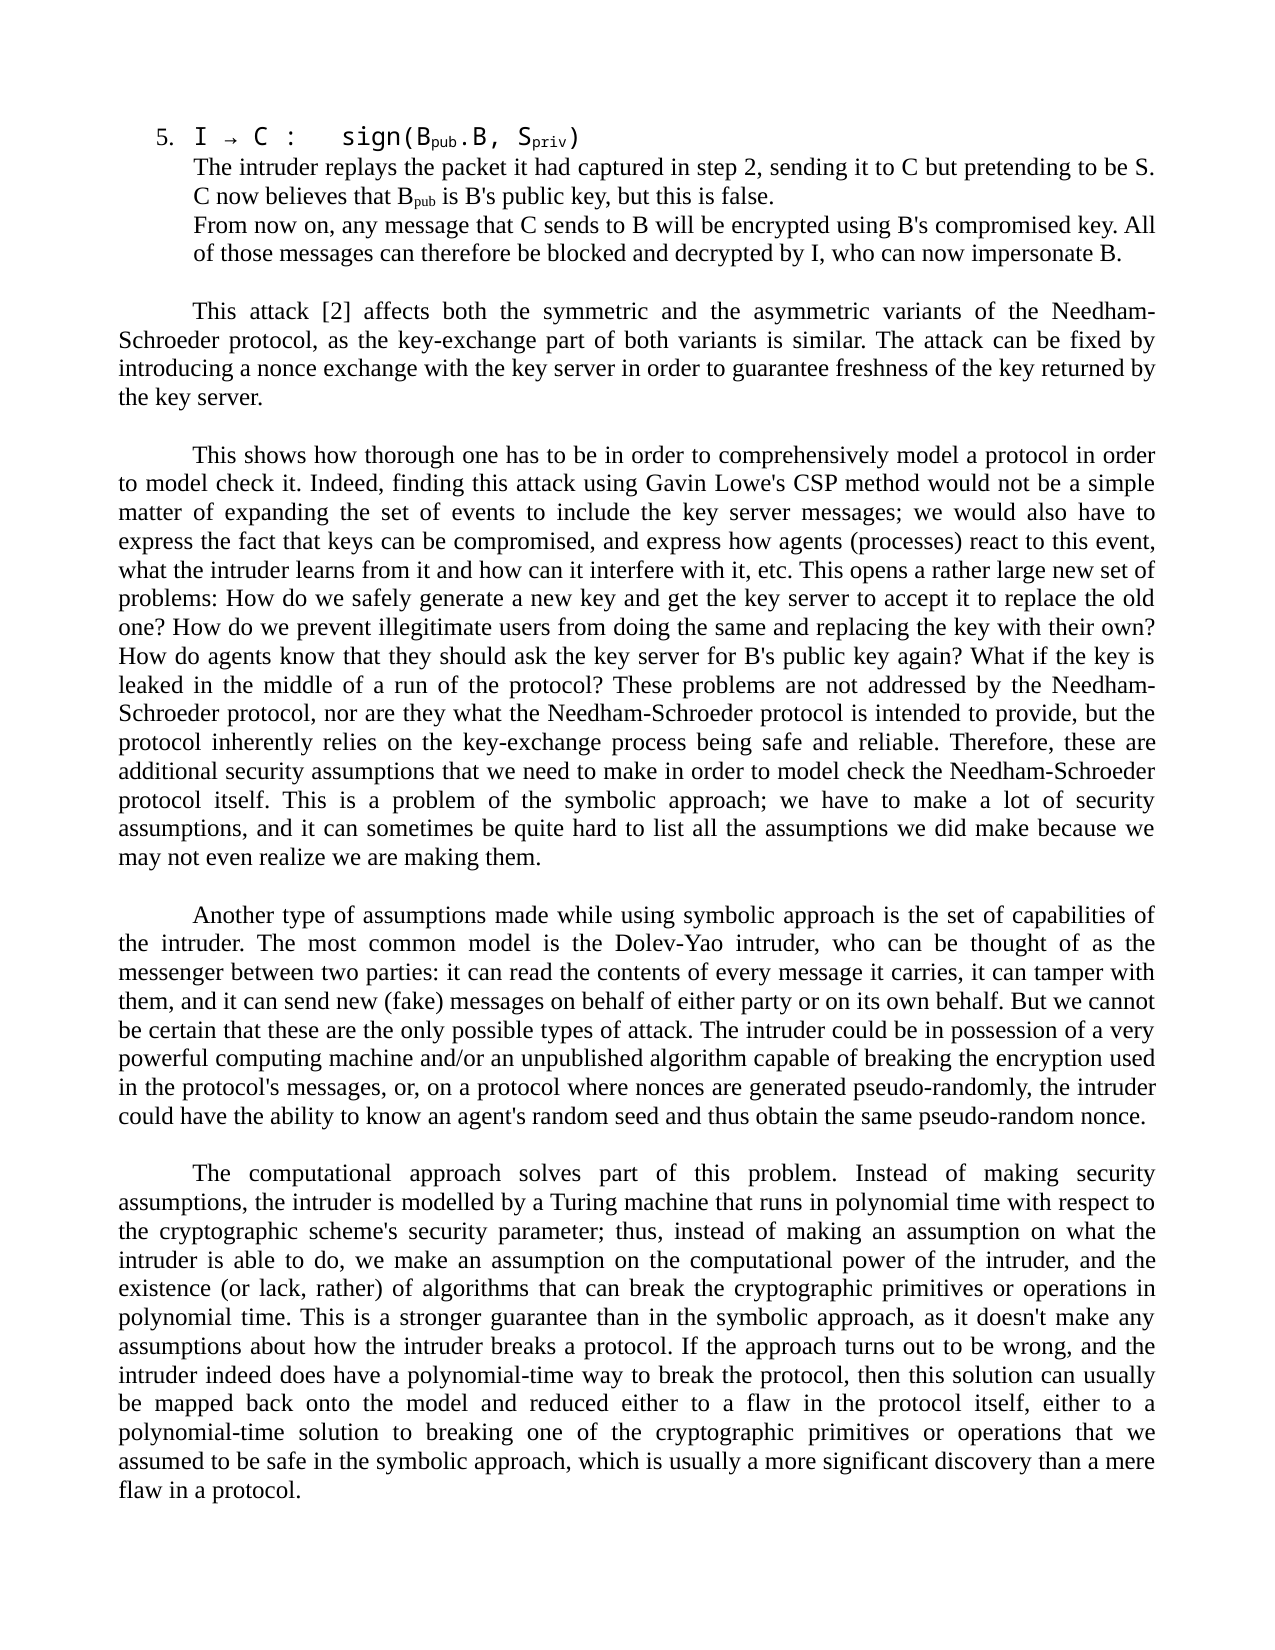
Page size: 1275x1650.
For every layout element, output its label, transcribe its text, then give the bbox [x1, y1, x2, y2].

text This attack [2] affects both the symmetric and the asymmetric variants of the Needham-Schroeder protocol, as the key-exchange part of both variants is similar. The attack can be fixed by introducing a nonce exchange with the key server in order to guarantee freshness of the key returned by the key server. [118, 296, 1157, 411]
text The computational approach solves part of this problem. Instead of making security assumptions, the intruder is modelled by a Turing machine that runs in polynomial time with respect to the cryptographic scheme's security parameter; thus, instead of making an assumption on what the intruder is able to do, we make an assumption on the computational power of the intruder, and the existence (or lack, rather) of algorithms that can break the cryptographic primitives or operations in polynomial time. This is a stronger guarantee than in the symbolic approach, as it doesn't make any assumptions about how the intruder breaks a protocol. If the approach turns out to be wrong, and the intruder indeed does have a polynomial-time way to break the protocol, then this solution can usually be mapped back onto the model and reduced either to a flaw in the protocol itself, either to a polynomial-time solution to breaking one of the cryptographic primitives or operations that we assumed to be safe in the symbolic approach, which is usually a more significant discovery than a mere flaw in a protocol. [118, 1158, 1157, 1503]
text This shows how thorough one has to be in order to comprehensively model a protocol in order to model check it. Indeed, finding this attack using Gavin Lowe's CSP method would not be a simple matter of expanding the set of events to include the key server messages; we would also have to express the fact that keys can be compromised, and express how agents (processes) react to this event, what the intruder learns from it and how can it interfere with it, etc. This opens a rather large new set of problems: How do we safely generate a new key and get the key server to accept it to replace the old one? How do we prevent illegitimate users from doing the same and replacing the key with their own? How do agents know that they should ask the key server for B's public key again? What if the key is leaked in the middle of a run of the protocol? These problems are not addressed by the Needham-Schroeder protocol, nor are they what the Needham-Schroeder protocol is intended to provide, but the protocol inherently relies on the key-exchange process being safe and reliable. Therefore, these are additional security assumptions that we need to make in order to model check the Needham-Schroeder protocol itself. This is a problem of the symbolic approach; we have to make a lot of security assumptions, and it can sometimes be quite hard to list all the assumptions we did make because we may not even realize we are making them. [118, 440, 1157, 871]
list From now on, any message that C sends to B will be encrypted using B's compromised key. All of those messages can therefore be blocked and decrypted by I, who can now impersonate B. [156, 210, 1157, 267]
text Another type of assumptions made while using symbolic approach is the set of capabilities of the intruder. The most common model is the Dolev-Yao intruder, who can be thought of as the messenger between two parties: it can read the contents of every message it carries, it can tamper with them, and it can send new (fake) messages on behalf of either party or on its own behalf. But we cannot be certain that these are the only possible types of attack. The intruder could be in possession of a very powerful computing machine and/or an unpublished algorithm capable of breaking the encryption used in the protocol's messages, or, on a protocol where nonces are generated pseudo-randomly, the intruder could have the ability to know an agent's random seed and thus obtain the same pseudo-random nonce. [118, 900, 1157, 1130]
list The intruder replays the packet it had captured in step 2, sending it to C but pretending to be S. C now believes that Bpub is B's public key, but this is false. [156, 152, 1157, 210]
list I → C : sign(Bpub.B, Spriv) [156, 118, 1157, 152]
